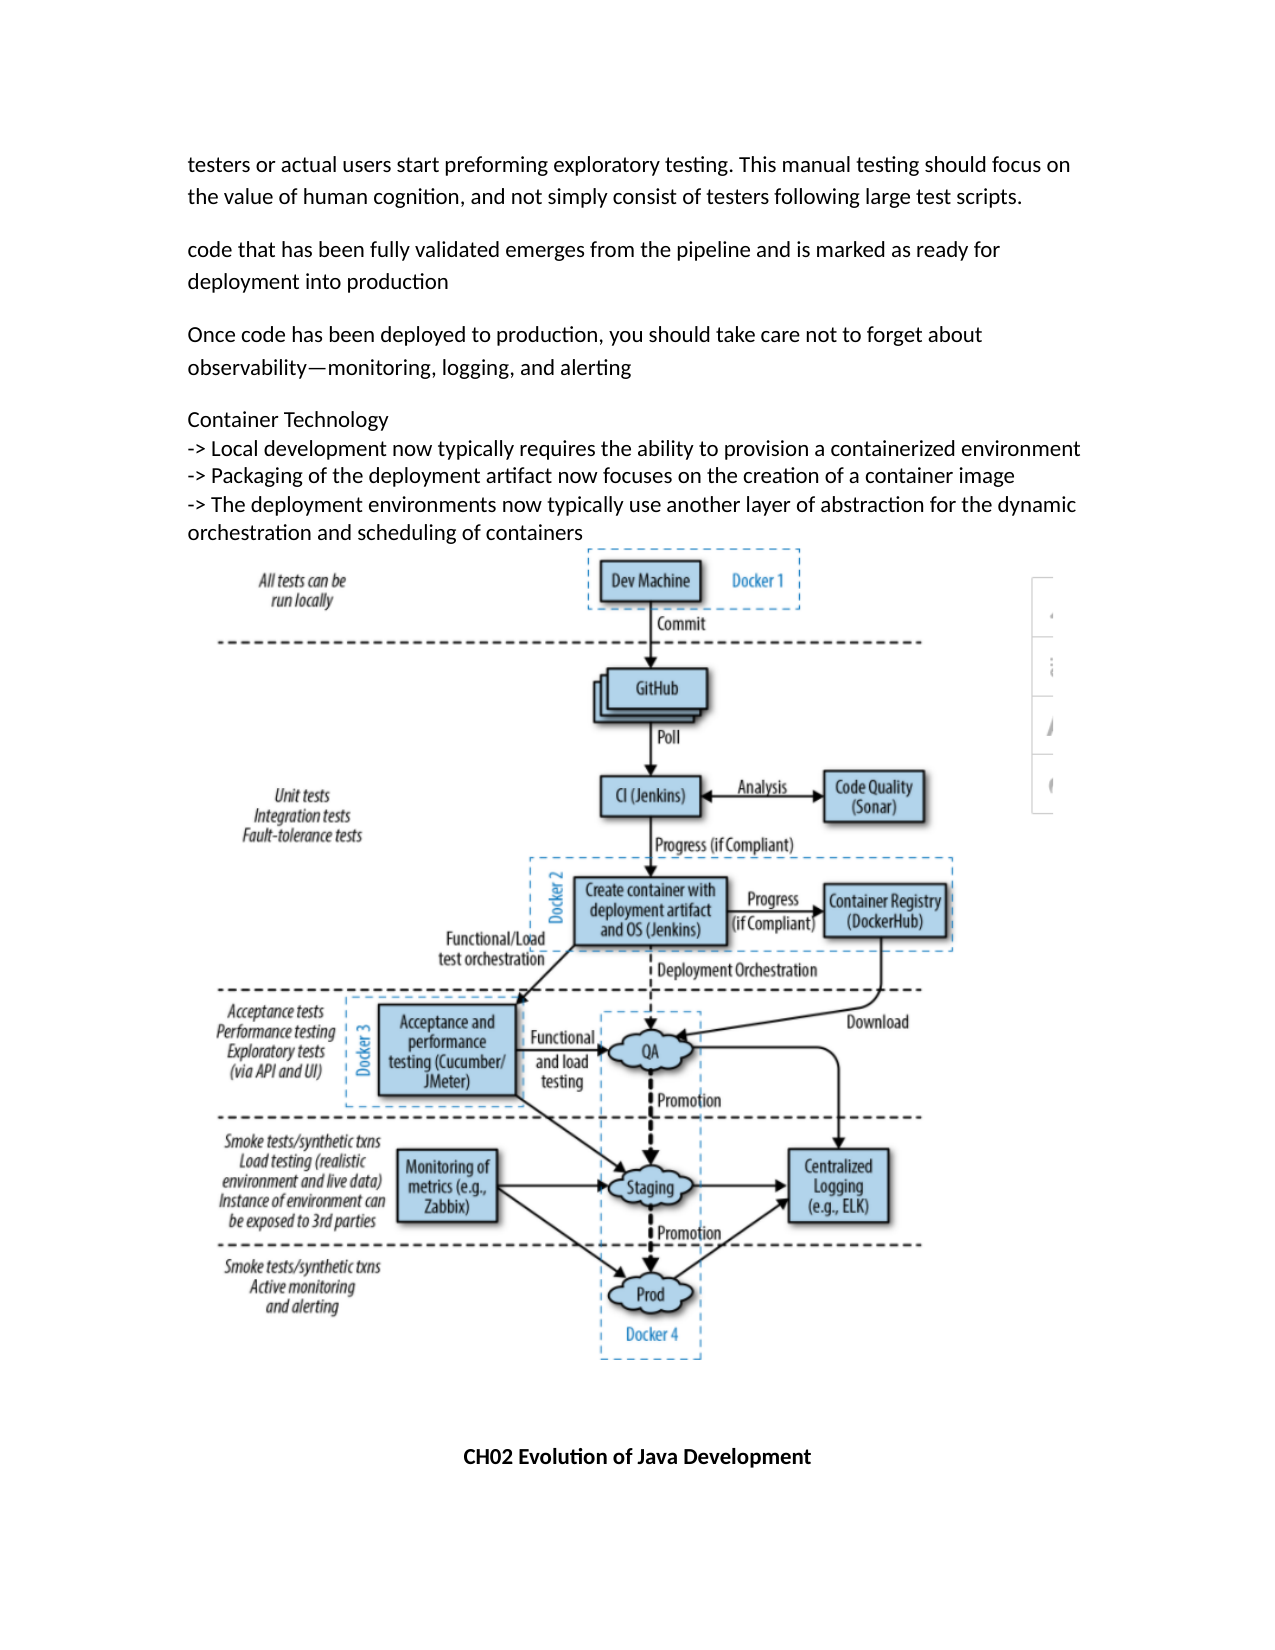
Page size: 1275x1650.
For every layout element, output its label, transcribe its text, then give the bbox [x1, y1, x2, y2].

text Container Technology -> Local development now typically requires the ability to provision a containerized environment -> Packaging of the deployment artifact now focuses on the creation of a container image -> The deployment environments now typically use another layer of abstraction for the dynamic orchestration and scheduling of containers [187, 406, 1087, 1372]
text code that has been fully validated emerges from the pipeline and is marked as ready for deployment into production [187, 235, 1087, 295]
text CH02 Evolution of Java Development [187, 1442, 1087, 1470]
text testers or actual users start preforming exploratory testing. This manual testing should focus on the value of human cognition, and not simply consist of testers following large test scripts. [187, 150, 1087, 210]
text Once code has been deployed to production, you should take care not to forget about observability—monitoring, logging, and alerting [187, 320, 1087, 381]
